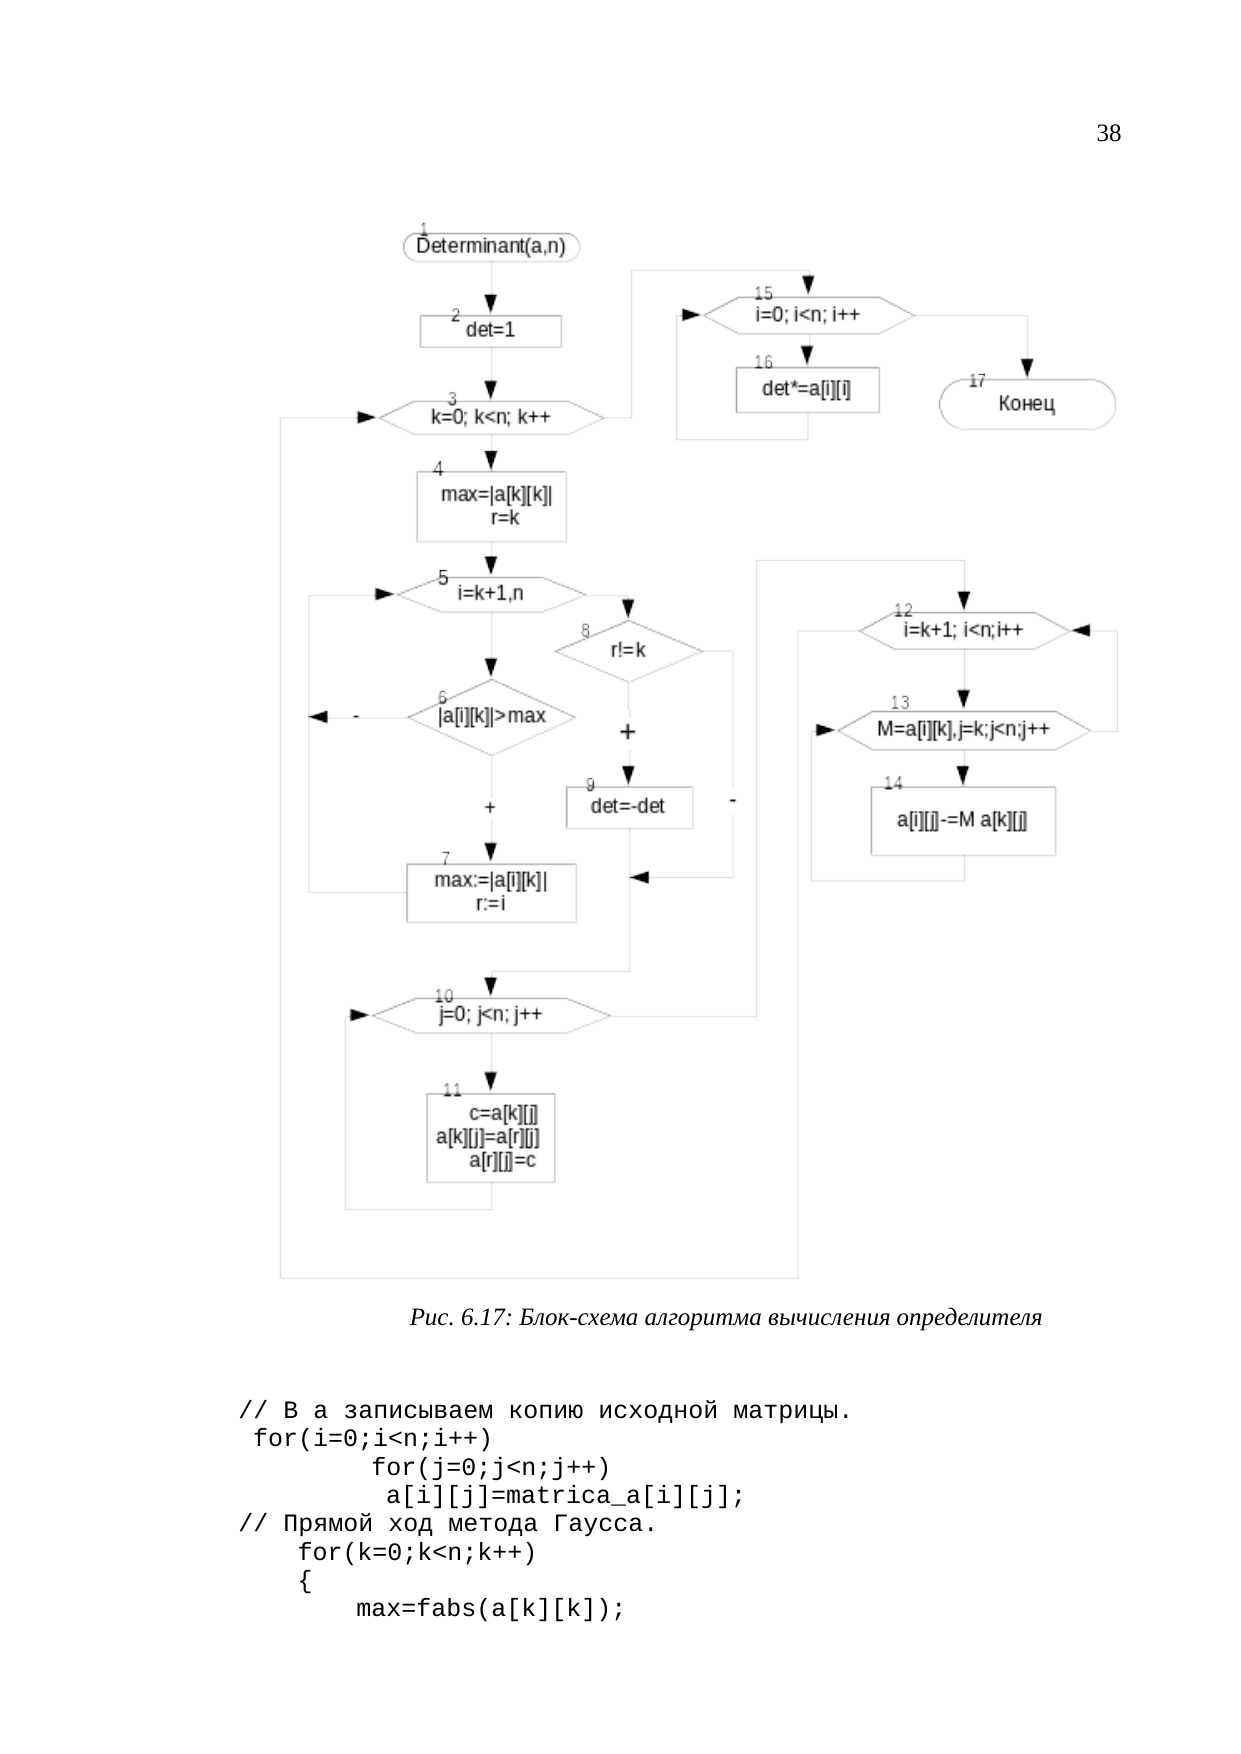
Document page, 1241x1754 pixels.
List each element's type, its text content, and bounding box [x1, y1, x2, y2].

text for(i=0;i<n;i++) [179, 1426, 1121, 1454]
text max=fabs(a[k][k]); [238, 1596, 1121, 1624]
text // В a записываем копию исходной матрицы. [238, 1397, 1121, 1426]
text for(j=0;j<n;j++) [238, 1454, 1121, 1482]
text a[i][j]=matrica_a[i][j]; [238, 1482, 1121, 1511]
text Рис. 6.17: Блок-схема алгоритма вычисления определителя [255, 186, 1141, 1331]
text // Прямой ход метода Гаусса. [238, 1511, 1121, 1539]
text for(k=0;k<n;k++) [238, 1539, 1121, 1567]
text { [238, 1567, 1121, 1596]
